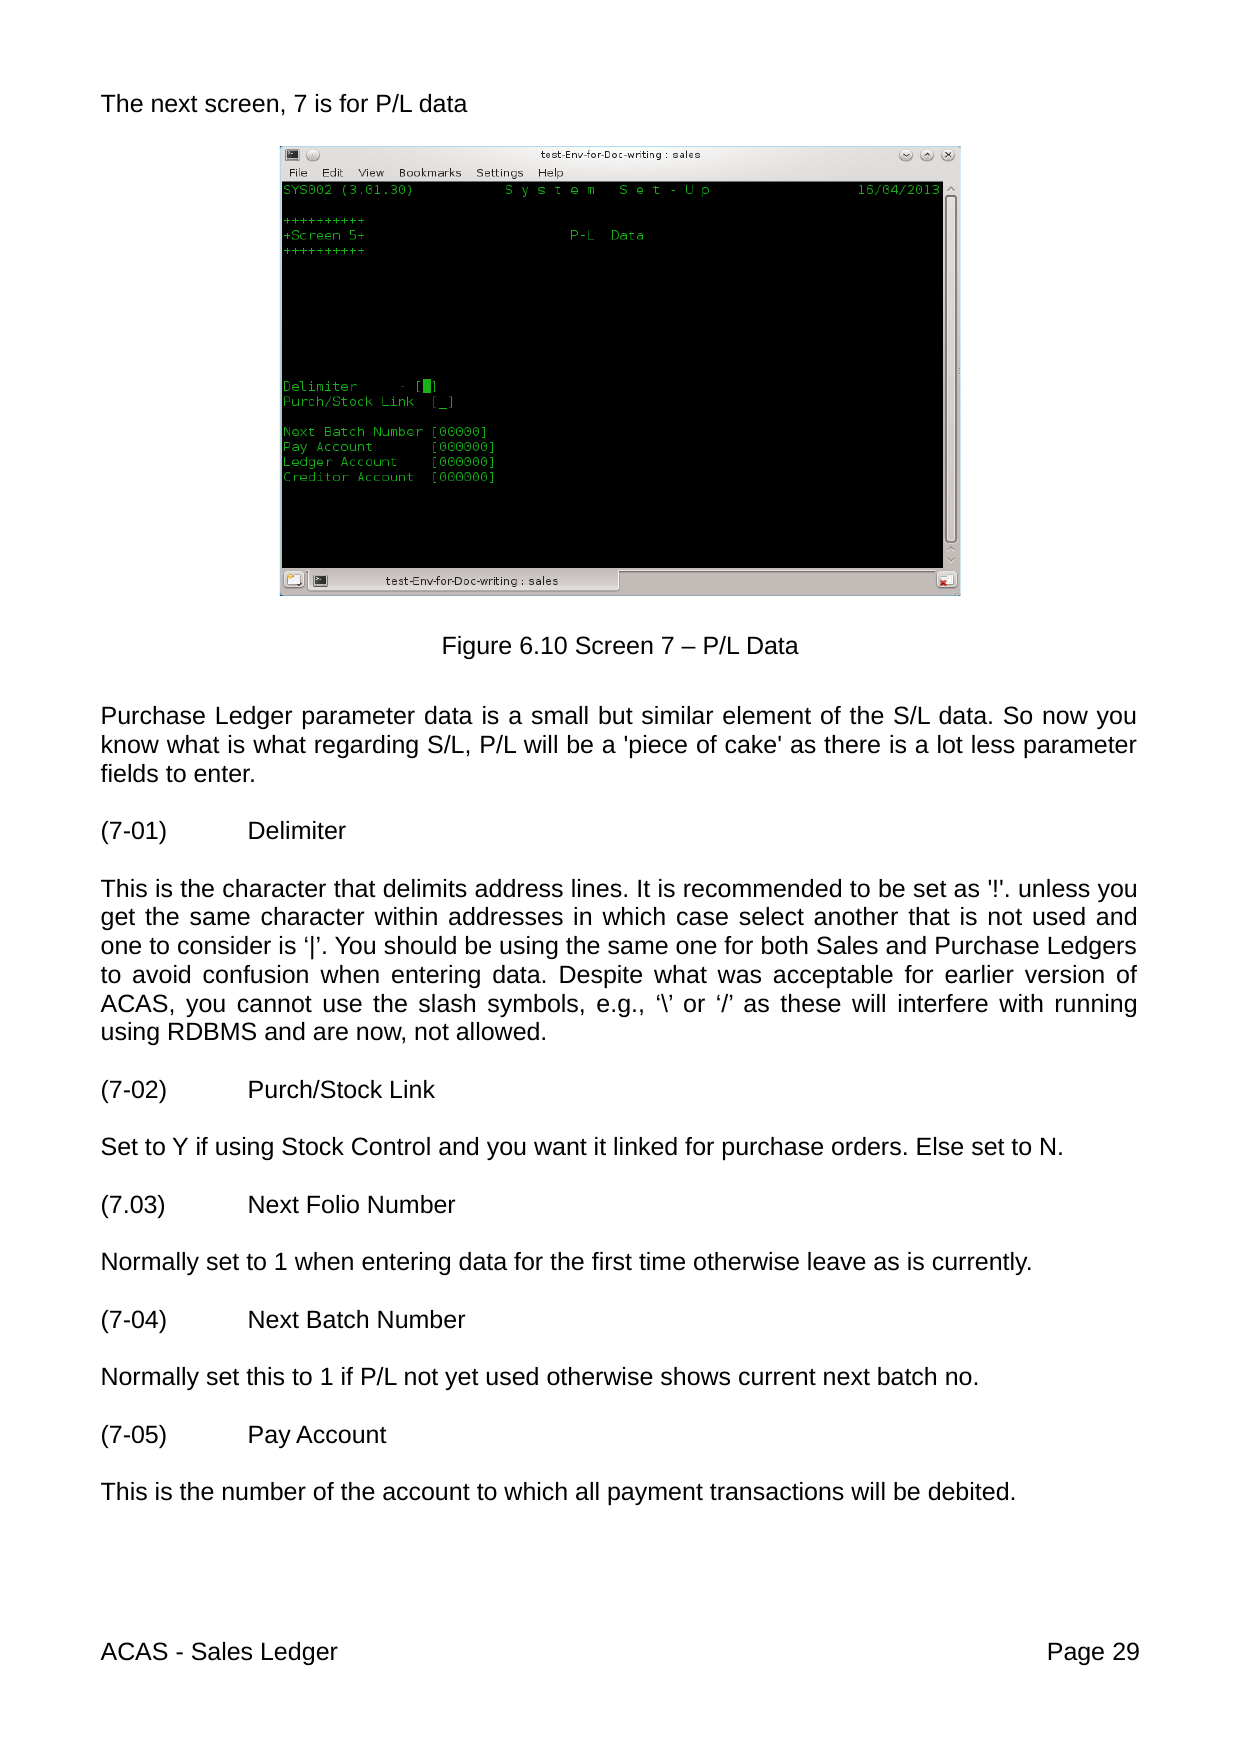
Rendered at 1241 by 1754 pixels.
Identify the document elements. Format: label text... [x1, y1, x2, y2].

text (7-02) Purch/Stock Link [100, 1075, 1140, 1103]
text Figure 6.10 Screen 7 – P/L Data [100, 631, 1140, 660]
text The next screen, 7 is for P/L data [100, 88, 1140, 117]
text (7.03) Next Folio Number [100, 1190, 1140, 1218]
text Purchase Ledger parameter data is a small but similar element of the S/L data. So now you know what is what regarding S/L, P/L will be a 'piece of cake' as there is a lot less parameter fields to enter. [100, 701, 1140, 787]
text Normally set this to 1 if P/L not yet used otherwise shows current next batch no. [100, 1362, 1140, 1391]
text (7-05) Pay Account [100, 1420, 1140, 1448]
text Normally set to 1 when entering data for the first time otherwise leave as is currently. [100, 1247, 1140, 1276]
text Set to Y if using Stock Control and you want it linked for purchase orders. Else set to N. [100, 1132, 1140, 1161]
text This is the character that delimits address lines. It is recommended to be set as '!'. unless you get the same character within addresses in which case select another that is not used and one to consider is ‘|’. You should be using the same one for both Sales and Purchase Ledgers to avoid confusion when entering data. Despite what was acceptable for earlier version of ACAS, you cannot use the slash symbols, e.g., ‘\’ or ‘/’ as these will interfere with running using RDBMS and are now, not allowed. [100, 873, 1140, 1046]
text This is the number of the account to which all payment transactions will be debited. [100, 1477, 1140, 1506]
text (7-04) Next Batch Number [100, 1305, 1140, 1333]
text (7-01) Delimiter [100, 816, 1140, 845]
picture [279, 146, 961, 596]
